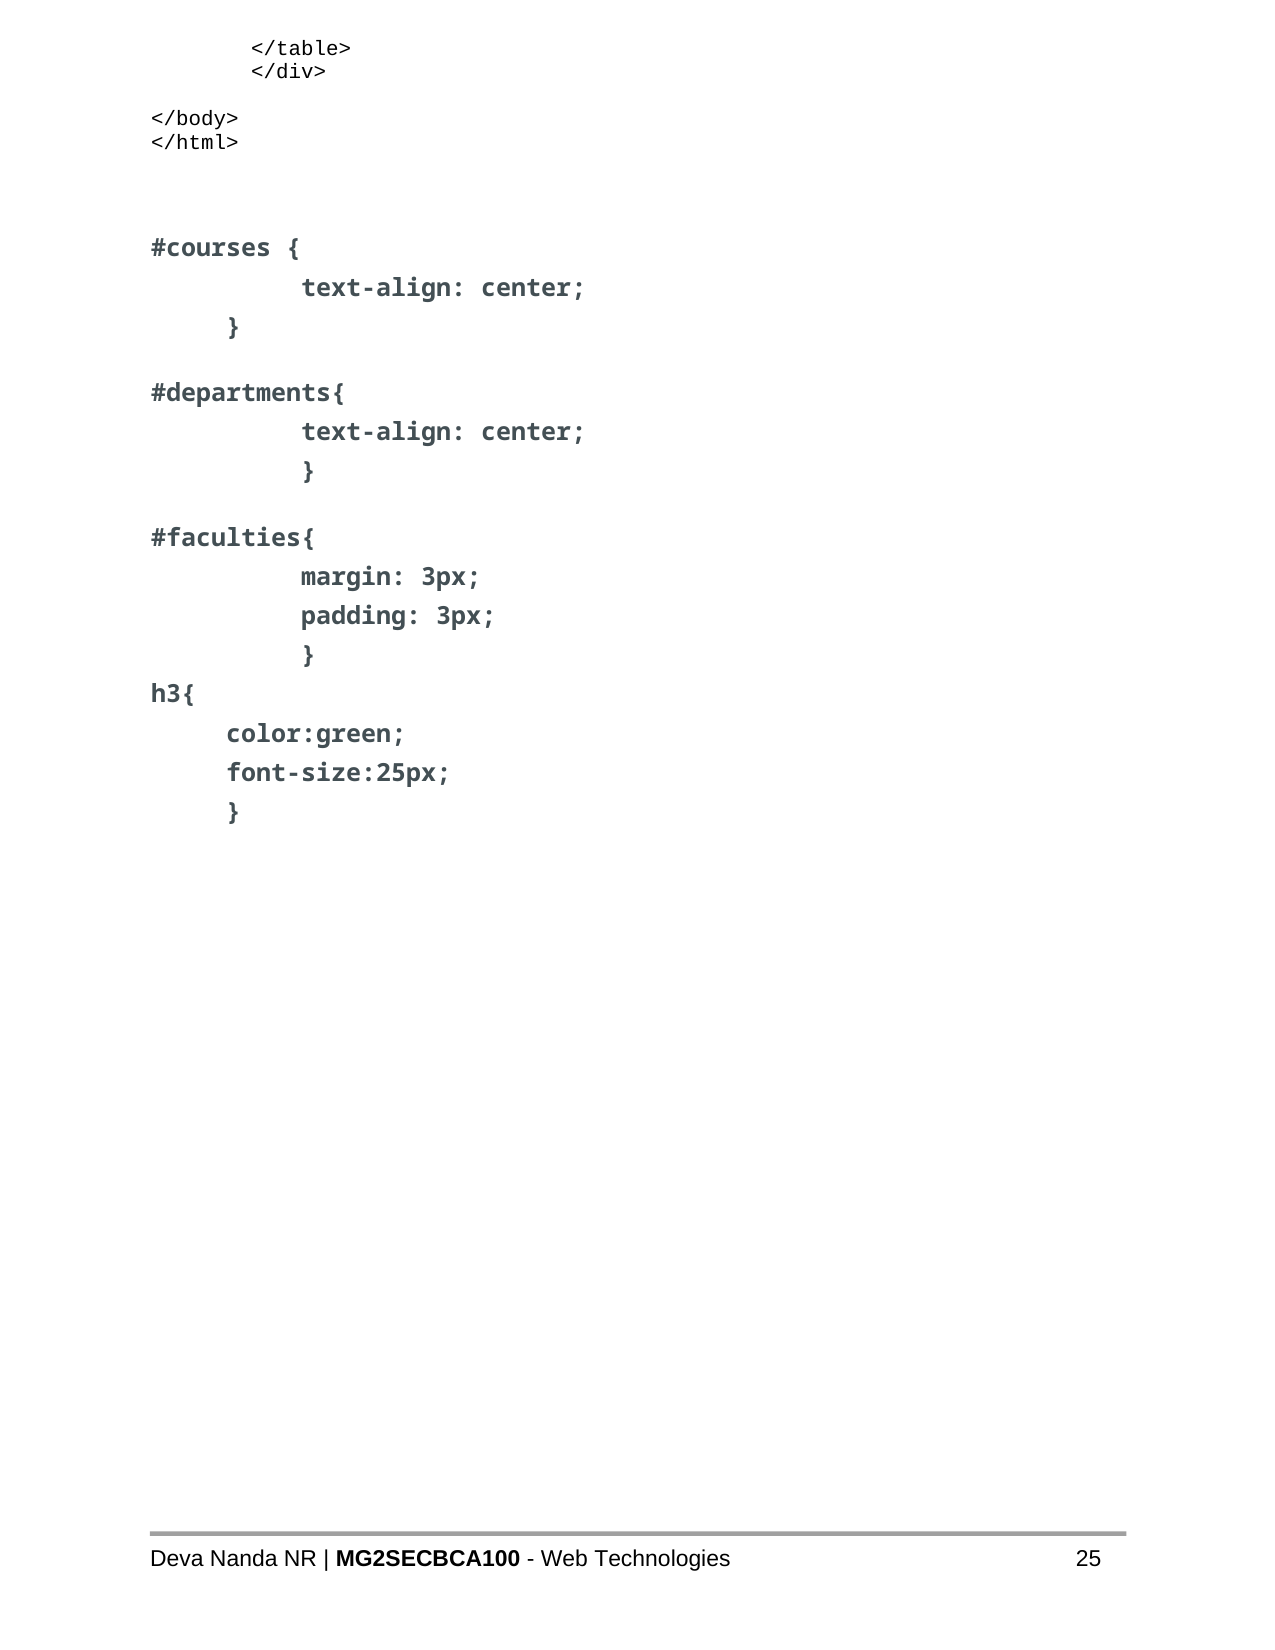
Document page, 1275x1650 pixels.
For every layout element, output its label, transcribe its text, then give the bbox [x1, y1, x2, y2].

table_header </table> </div> </body> </html> #courses { text-align: center; } #departments{ text-align: center; } #faculties{ margin: 3px; padding: 3px; } h3{ color:green; font-size:25px; } [140, 38, 1110, 832]
